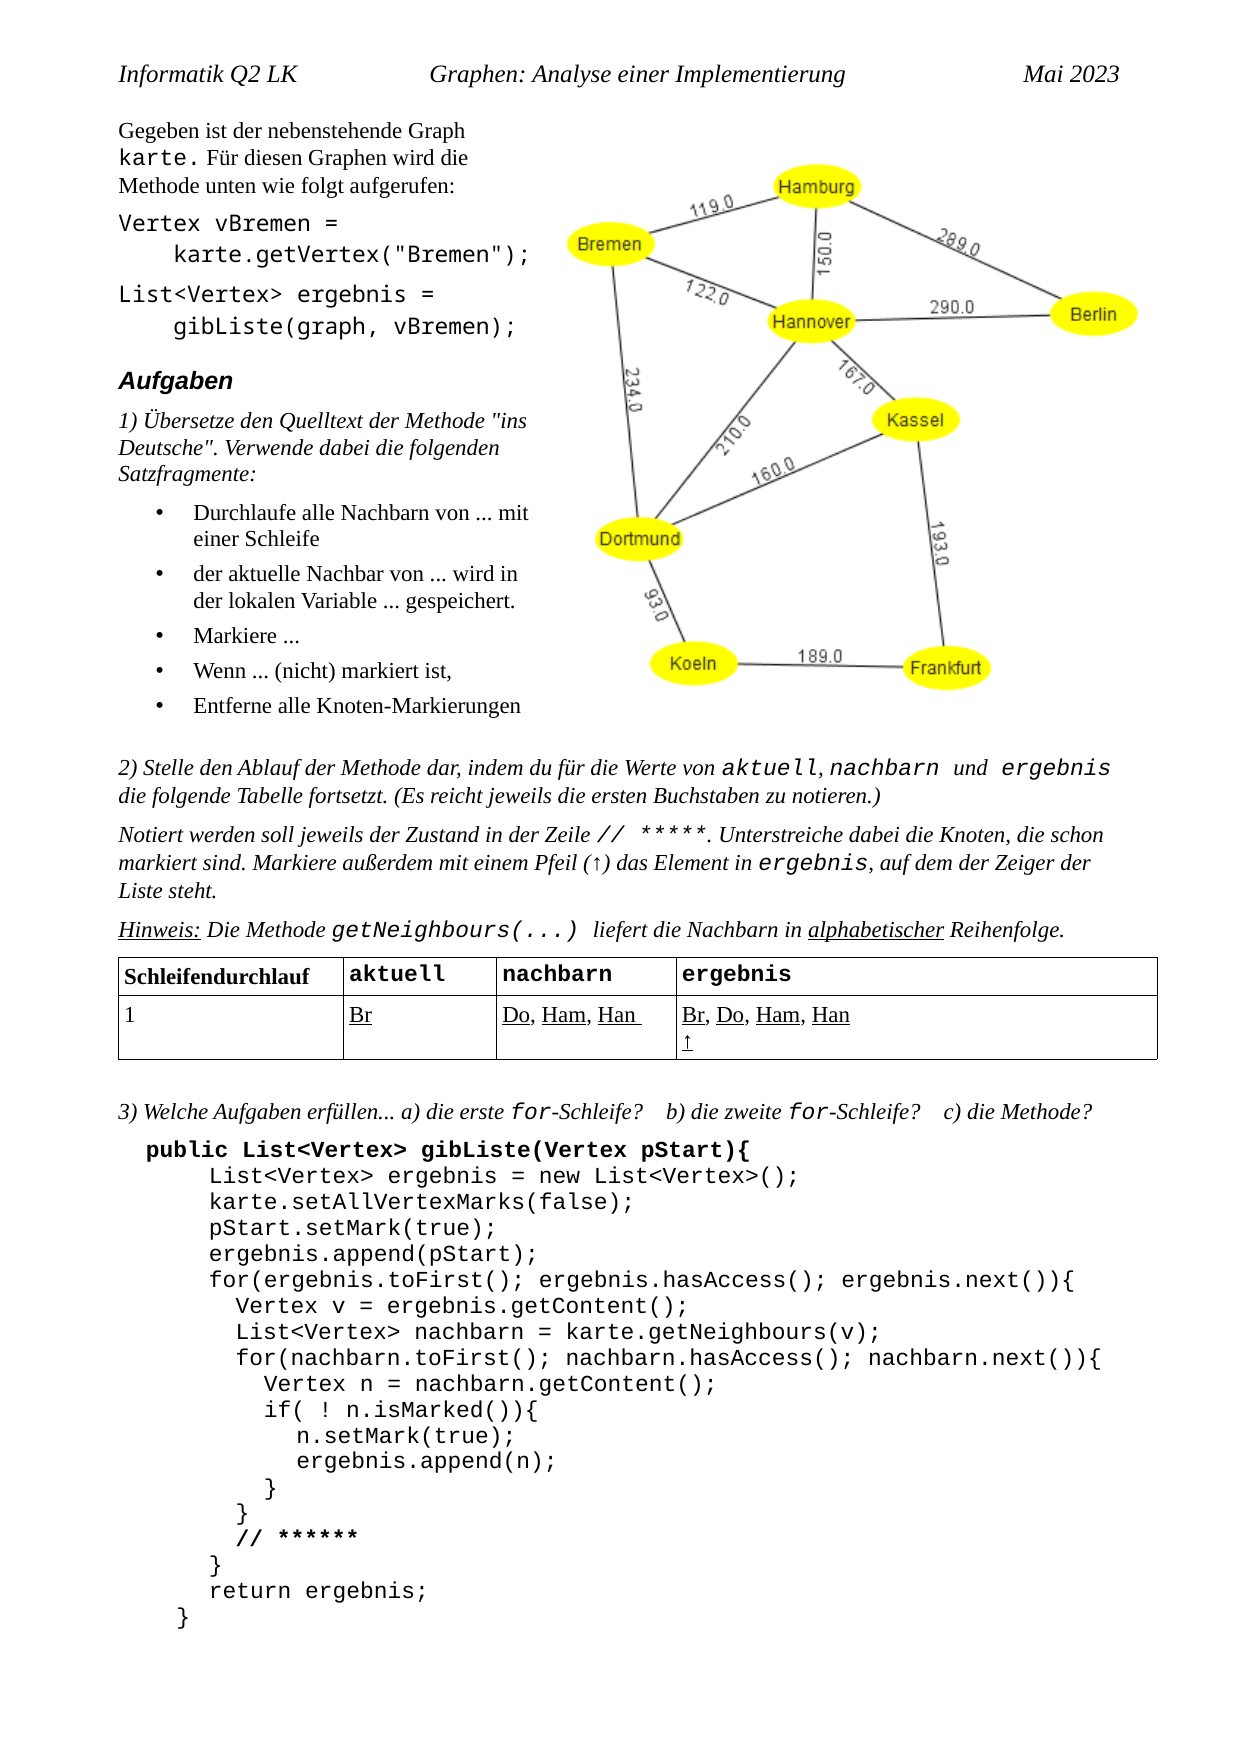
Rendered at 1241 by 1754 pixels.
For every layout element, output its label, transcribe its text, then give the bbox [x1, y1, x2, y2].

table_header Schleifendurchlauf [119, 958, 343, 995]
text return ergebnis; [118, 1579, 1122, 1606]
text ergebnis.append(n); [118, 1450, 1122, 1476]
table_header nachbarn [497, 958, 676, 995]
text Vertex vBremen = karte.getVertex("Bremen"); [118, 207, 538, 269]
list Markiere ... [156, 622, 538, 648]
text List<Vertex> nachbarn = karte.getNeighbours(v); [118, 1320, 1122, 1346]
list Durchlaufe alle Nachbarn von ... mit einer Schleife [156, 499, 538, 551]
text for(ergebnis.toFirst(); ergebnis.hasAccess(); ergebnis.next()){ [118, 1268, 1122, 1294]
list Wenn ... (nicht) markiert ist, [156, 657, 538, 683]
text Gegeben ist der nebenstehende Graph karte. Für diesen Graphen wird die Methode unten wie folgt aufgerufen: [118, 117, 1122, 198]
text pStart.setMark(true); [118, 1216, 1122, 1242]
text Vertex v = ergebnis.getContent(); [118, 1294, 1122, 1320]
text Notiert werden soll jeweils der Zustand in der Zeile // *****. Unterstreiche dabei die Knoten, die schon markiert sind. Markiere außerdem mit einem Pfeil (↑) das Element in ergebnis, auf dem der Zeiger der Liste steht. [118, 821, 1122, 904]
text } [118, 1606, 1122, 1631]
table_cell 1 [119, 996, 343, 1059]
table_header ergebnis [677, 958, 1157, 995]
text n.setMark(true); [118, 1424, 1122, 1450]
list Entferne alle Knoten-Markierungen [156, 692, 1122, 745]
text // ****** [118, 1528, 1122, 1554]
text 3) Welche Aufgaben erfüllen... a) die erste for-Schleife? b) die zweite for-Schleife? c) die Methode? [118, 1072, 1122, 1126]
table_cell Do, Ham, Han [497, 996, 676, 1059]
text 2) Stelle den Ablauf der Methode dar, indem du für die Werte von aktuell, nachbarn und ergebnis die folgende Tabelle fortsetzt. (Es reicht jeweils die ersten Buchstaben zu notieren.) [118, 754, 1122, 808]
text if( ! n.isMarked()){ [118, 1398, 1122, 1424]
table_cell Br, Do, Ham, Han ↑ [677, 996, 1157, 1059]
text } [118, 1502, 1122, 1528]
text Vertex n = nachbarn.getContent(); [118, 1372, 1122, 1398]
text List<Vertex> ergebnis = new List<Vertex>(); [118, 1164, 1122, 1191]
text Hinweis: Die Methode getNeighbours(...) liefert die Nachbarn in alphabetischer Reihenfolge. [118, 916, 1122, 944]
text ergebnis.append(pStart); [118, 1242, 1122, 1268]
picture [538, 123, 1157, 717]
text karte.setAllVertexMarks(false); [118, 1191, 1122, 1216]
subtitle Aufgaben [118, 366, 538, 395]
text } [118, 1476, 1122, 1502]
text } [118, 1554, 1122, 1579]
table_header aktuell [344, 958, 496, 995]
text for(nachbarn.toFirst(); nachbarn.hasAccess(); nachbarn.next()){ [118, 1346, 1122, 1372]
list der aktuelle Nachbar von ... wird in der lokalen Variable ... gespeichert. [156, 560, 538, 613]
text List<Vertex> ergebnis = gibListe(graph, vBremen); [118, 278, 538, 341]
table_cell Br [344, 996, 496, 1059]
text 1) Übersetze den Quelltext der Methode "ins Deutsche". Verwende dabei die folgenden Satzfragmente: [118, 407, 538, 486]
text public List<Vertex> gibListe(Vertex pStart){ [118, 1139, 1122, 1164]
